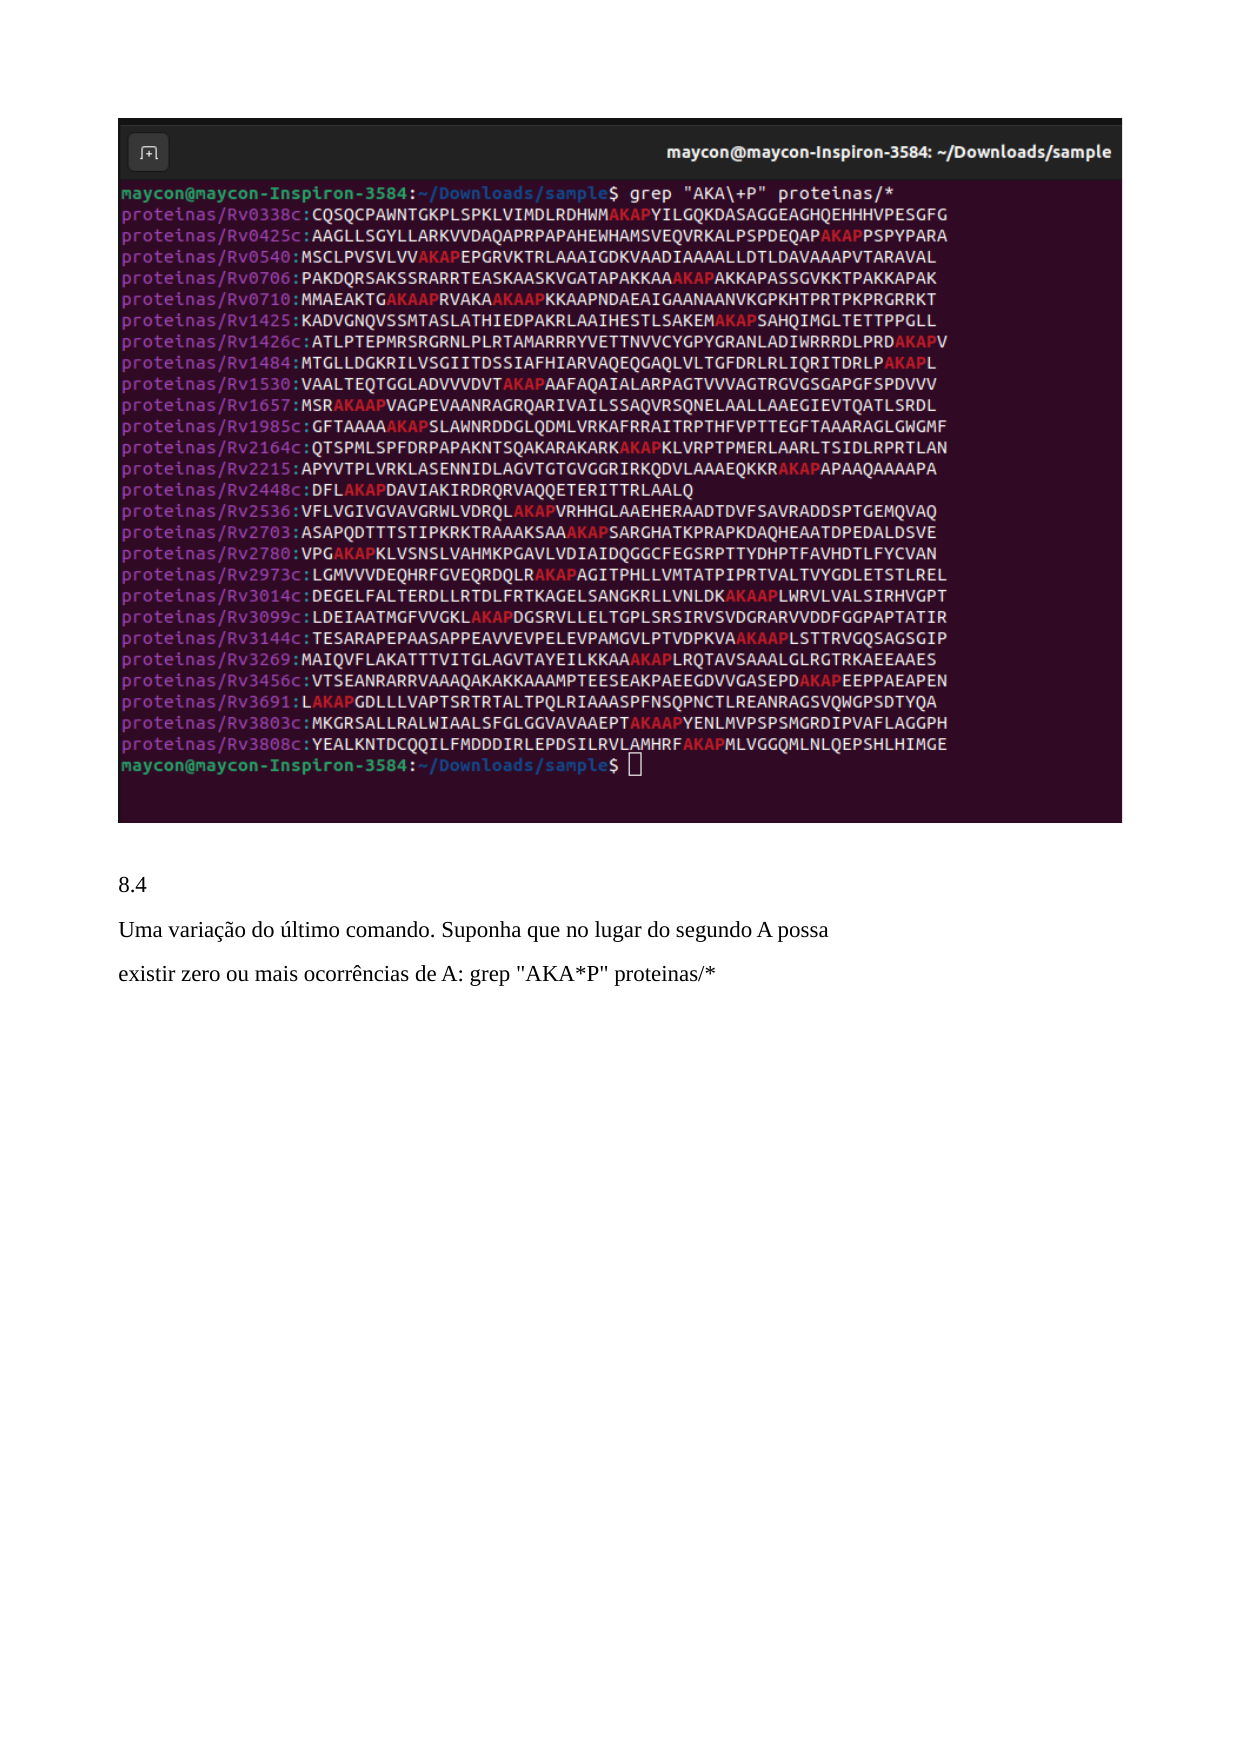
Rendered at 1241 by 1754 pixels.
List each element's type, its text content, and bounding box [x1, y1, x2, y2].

picture [118, 118, 1123, 823]
text Uma variação do último comando. Suponha que no lugar do segundo A possa [118, 916, 1122, 942]
text existir zero ou mais ocorrências de A: grep "AKA*P" proteinas/* [118, 961, 1122, 987]
text 8.4 [118, 871, 1122, 897]
